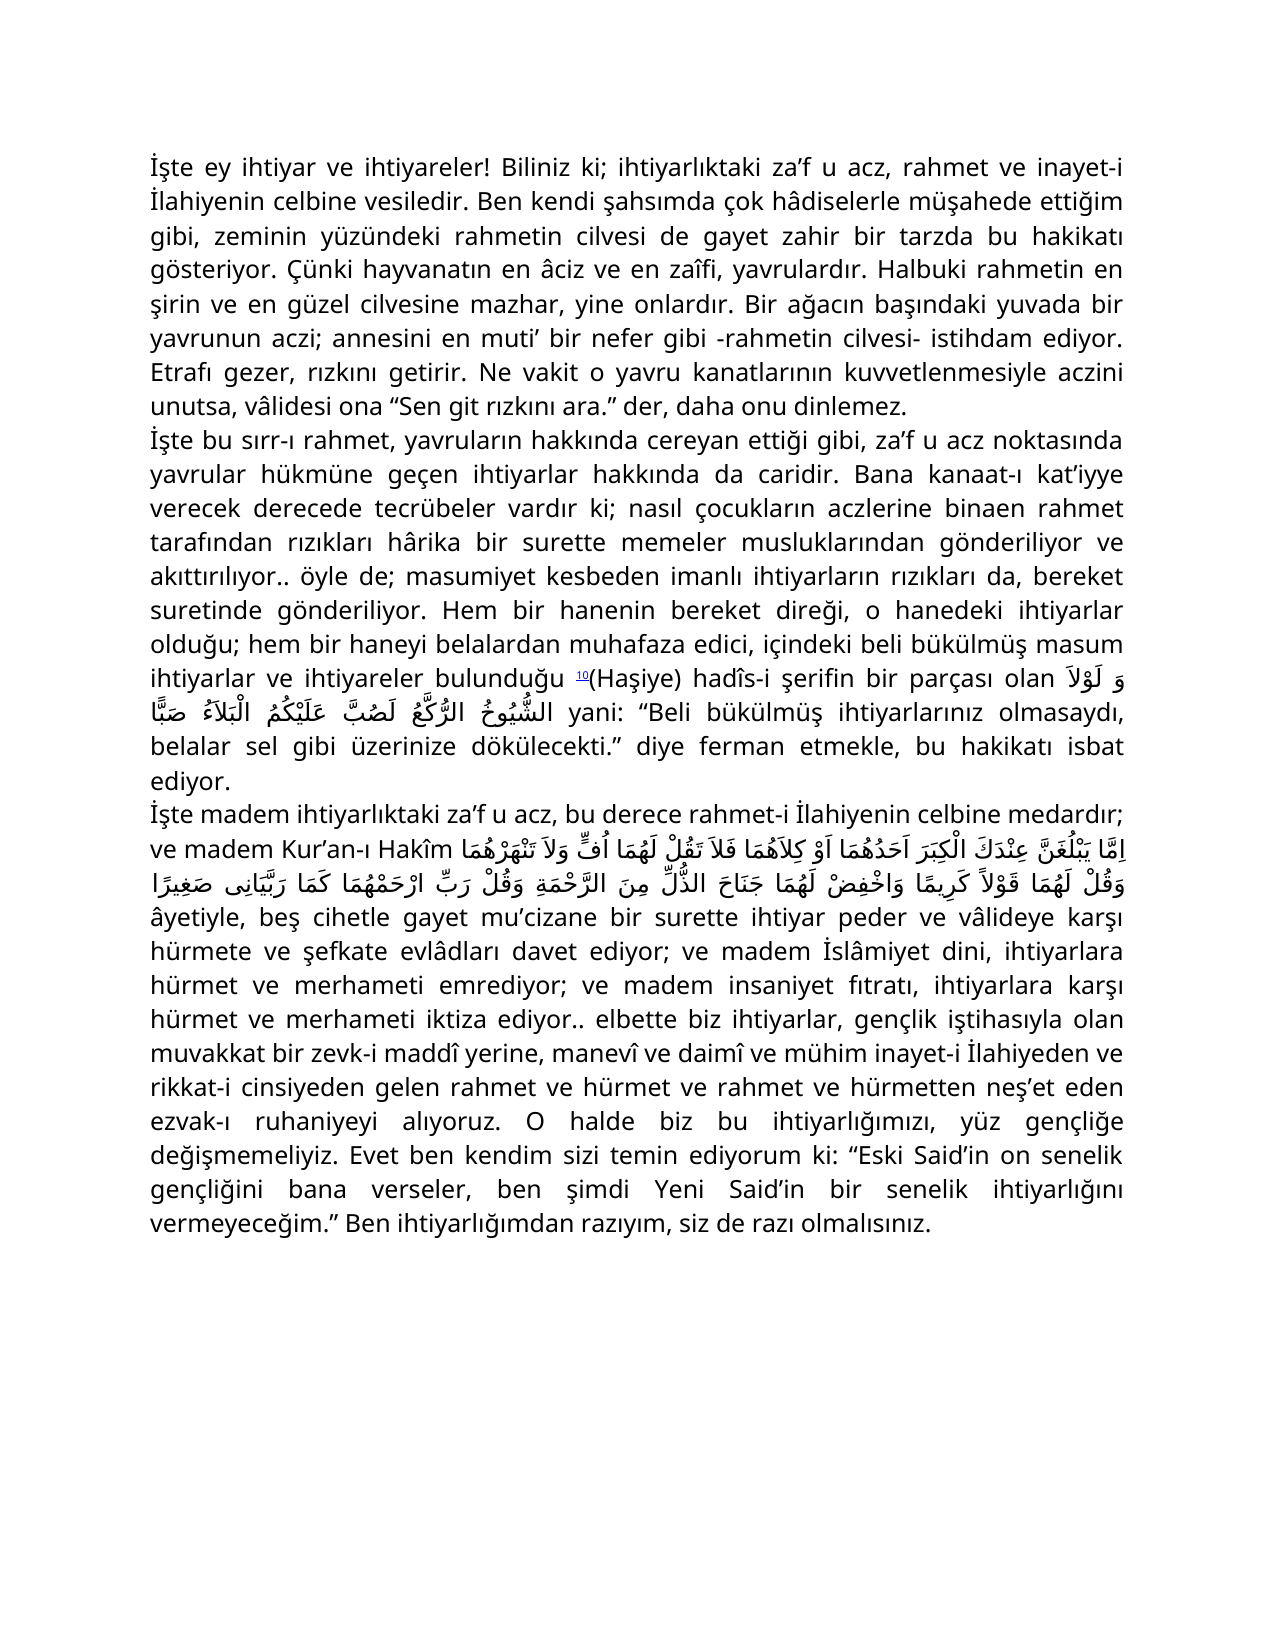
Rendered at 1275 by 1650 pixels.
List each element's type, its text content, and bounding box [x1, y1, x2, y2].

text İşte bu sırr-ı rahmet, yavruların hakkında cereyan ettiği gibi, za’f u acz noktasında yavrular hükmüne geçen ihtiyarlar hakkında da caridir. Bana kanaat-ı kat’iyye verecek derecede tecrübeler vardır ki; nasıl çocukların aczlerine binaen rahmet tarafından rızıkları hârika bir surette memeler musluklarından gönderiliyor ve akıttırılıyor.. öyle de; masumiyet kesbeden imanlı ihtiyarların rızıkları da, bereket suretinde gönderiliyor. Hem bir hanenin bereket direği, o hanedeki ihtiyarlar olduğu; hem bir haneyi belalardan muhafaza edici, içindeki beli bükülmüş masum ihtiyarlar ve ihtiyareler bulunduğu 10(Haşiye) hadîs-i şerifin bir parçası olan وَ لَوْلاَ الشُّيُوخُ الرُّكَّعُ لَصُبَّ عَلَيْكُمُ الْبَلاَءُ صَبًّا yani: “Beli bükülmüş ihtiyarlarınız olmasaydı, belalar sel gibi üzerinize dökülecekti.” diye ferman etmekle, bu hakikatı isbat ediyor. [150, 422, 1125, 797]
text İşte madem ihtiyarlıktaki za’f u acz, bu derece rahmet-i İlahiyenin celbine medardır; ve madem Kur’an-ı Hakîm اِمَّا يَبْلُغَنَّ عِنْدَكَ الْكِبَرَ اَحَدُهُمَا اَوْ كِلاَهُمَا فَلاَ تَقُلْ لَهُمَا اُفٍّ وَلاَ تَنْهَرْهُمَا وَقُلْ لَهُمَا قَوْلاً كَرِيمًا وَاخْفِضْ لَهُمَا جَنَاحَ الذُّلِّ مِنَ الرَّحْمَةِ وَقُلْ رَبِّ ارْحَمْهُمَا كَمَا رَبَّيَانِى صَغِيرًا âyetiyle, beş cihetle gayet mu’cizane bir surette ihtiyar peder ve vâlideye karşı hürmete ve şefkate evlâdları davet ediyor; ve madem İslâmiyet dini, ihtiyarlara hürmet ve merhameti emrediyor; ve madem insaniyet fıtratı, ihtiyarlara karşı hürmet ve merhameti iktiza ediyor.. elbette biz ihtiyarlar, gençlik iştihasıyla olan muvakkat bir zevk-i maddî yerine, manevî ve daimî ve mühim inayet-i İlahiyeden ve rikkat-i cinsiyeden gelen rahmet ve hürmet ve rahmet ve hürmetten neş’et eden ezvak-ı ruhaniyeyi alıyoruz. O halde biz bu ihtiyarlığımızı, yüz gençliğe değişmemeliyiz. Evet ben kendim sizi temin ediyorum ki: “Eski Said’in on senelik gençliğini bana verseler, ben şimdi Yeni Said’in bir senelik ihtiyarlığını vermeyeceğim.” Ben ihtiyarlığımdan razıyım, siz de razı olmalısınız. [150, 797, 1125, 1240]
text İşte ey ihtiyar ve ihtiyareler! Biliniz ki; ihtiyarlıktaki za’f u acz, rahmet ve inayet-i İlahiyenin celbine vesiledir. Ben kendi şahsımda çok hâdiselerle müşahede ettiğim gibi, zeminin yüzündeki rahmetin cilvesi de gayet zahir bir tarzda bu hakikatı gösteriyor. Çünki hayvanatın en âciz ve en zaîfi, yavrulardır. Halbuki rahmetin en şirin ve en güzel cilvesine mazhar, yine onlardır. Bir ağacın başındaki yuvada bir yavrunun aczi; annesini en muti’ bir nefer gibi -rahmetin cilvesi- istihdam ediyor. Etrafı gezer, rızkını getirir. Ne vakit o yavru kanatlarının kuvvetlenmesiyle aczini unutsa, vâlidesi ona “Sen git rızkını ara.” der, daha onu dinlemez. [150, 150, 1125, 422]
